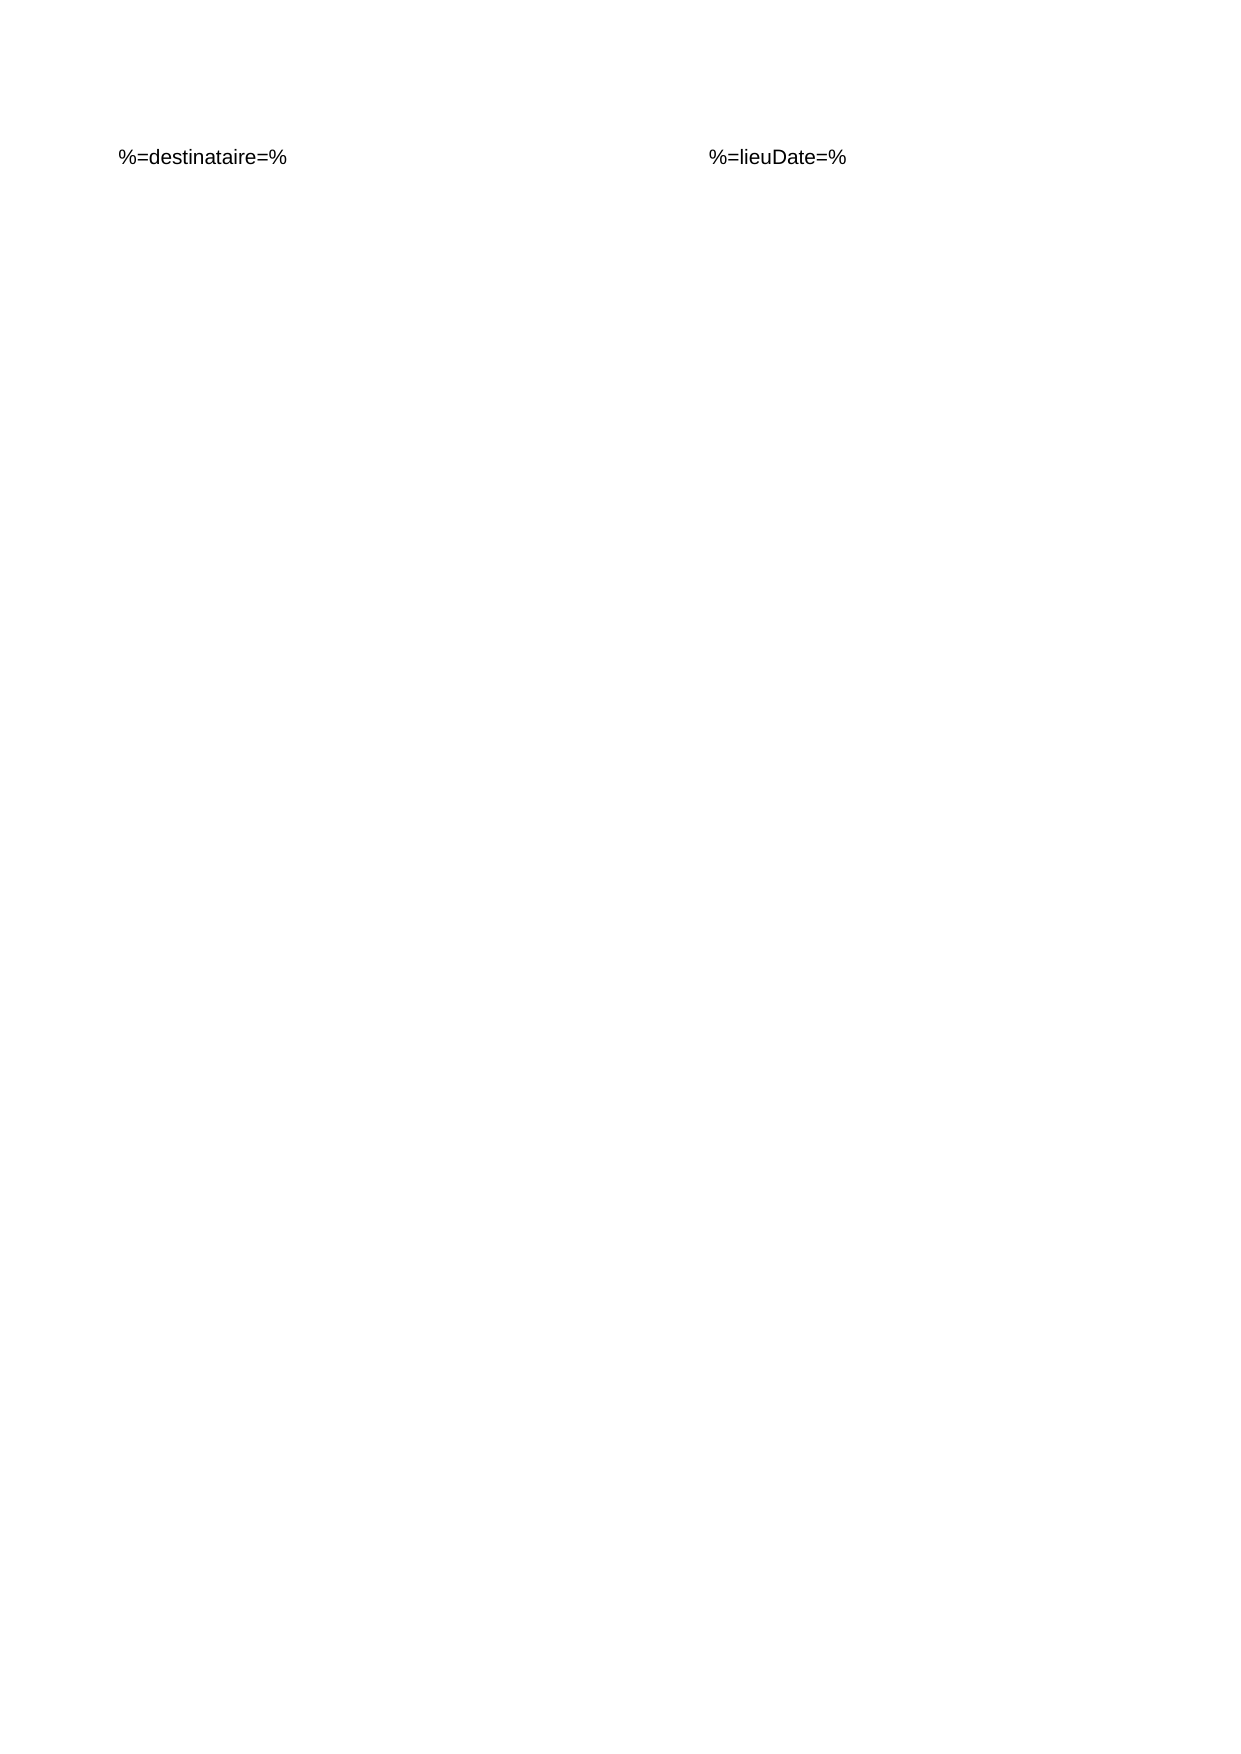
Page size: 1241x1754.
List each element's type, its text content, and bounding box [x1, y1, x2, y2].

table_header %=lieuDate=% [709, 145, 1122, 181]
table_header %=destinataire=% [118, 145, 709, 181]
